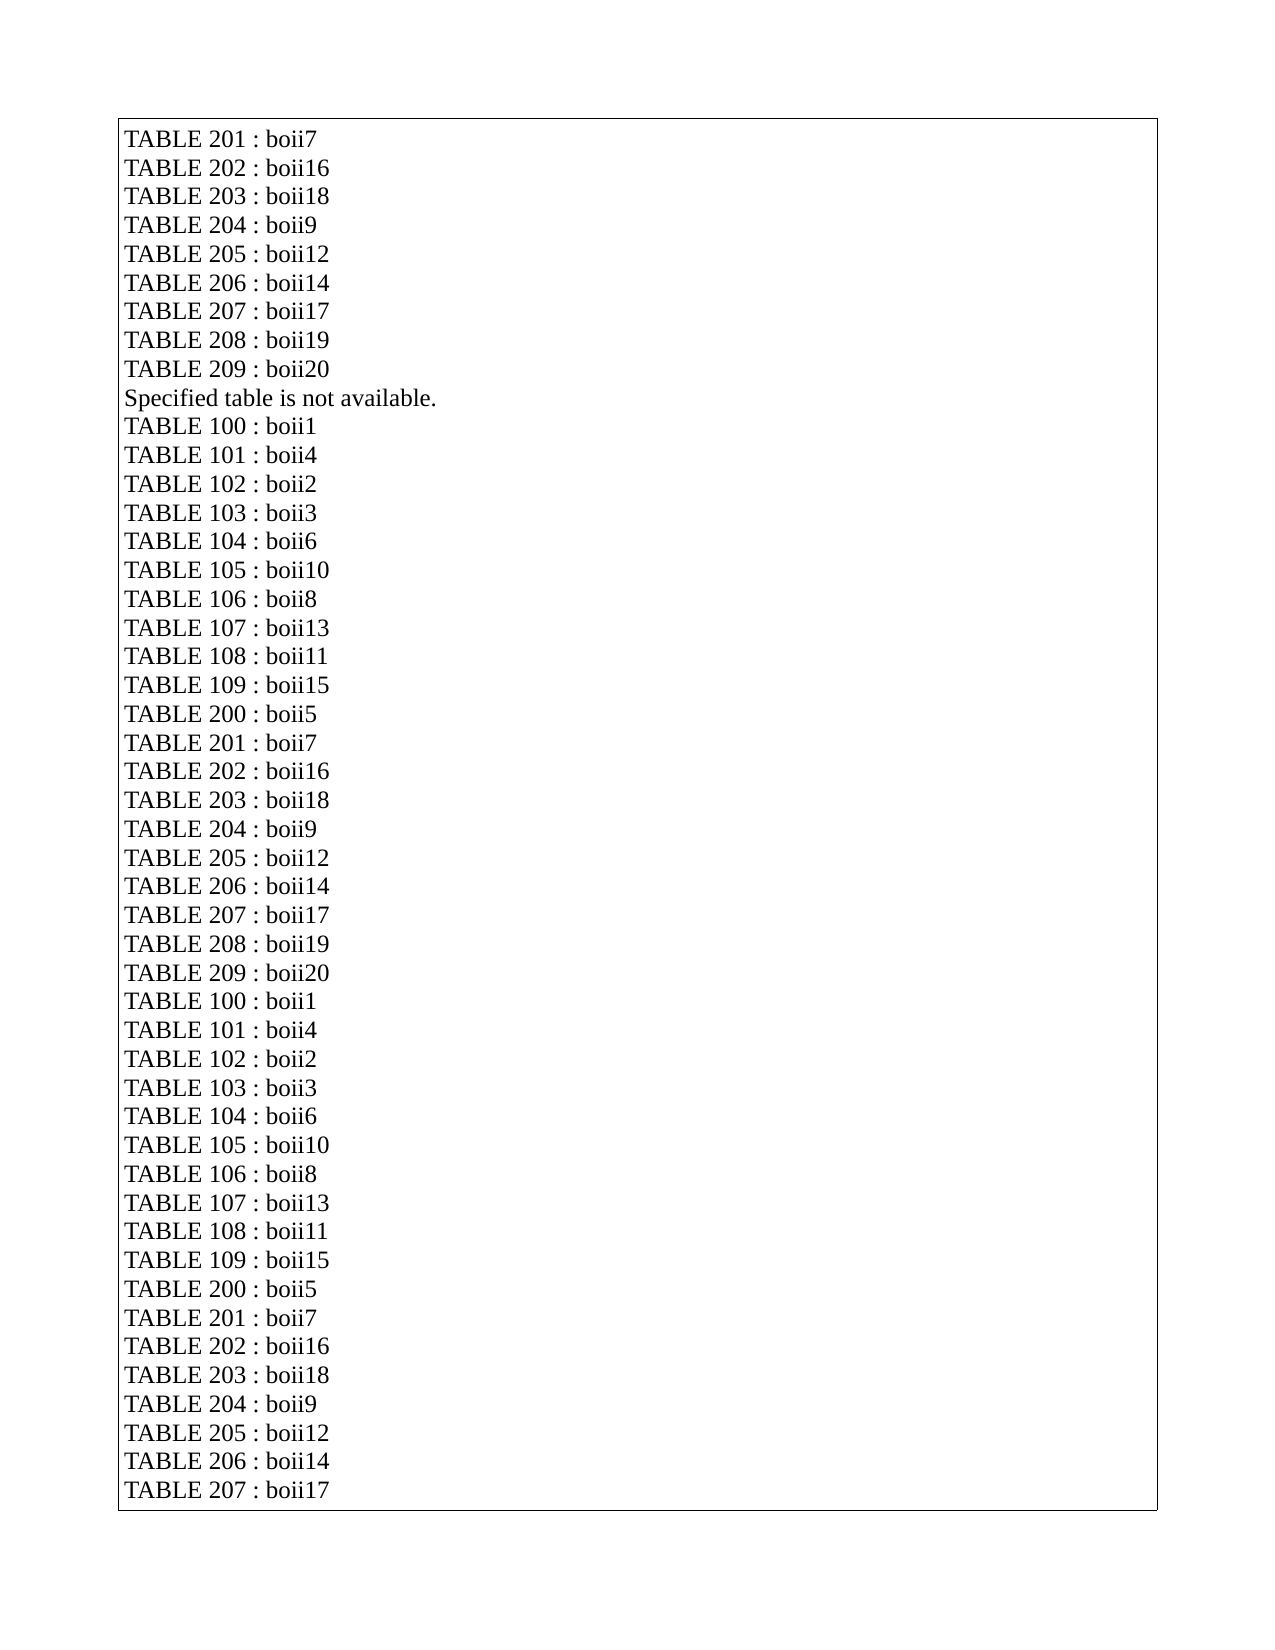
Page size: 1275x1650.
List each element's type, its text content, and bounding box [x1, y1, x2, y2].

table_header TABLE 201 : boii7 TABLE 202 : boii16 TABLE 203 : boii18 TABLE 204 : boii9 TABLE 205 : boii12 TABLE 206 : boii14 TABLE 207 : boii17 TABLE 208 : boii19 TABLE 209 : boii20 Specified table is not available. TABLE 100 : boii1 TABLE 101 : boii4 TABLE 102 : boii2 TABLE 103 : boii3 TABLE 104 : boii6 TABLE 105 : boii10 TABLE 106 : boii8 TABLE 107 : boii13 TABLE 108 : boii11 TABLE 109 : boii15 TABLE 200 : boii5 TABLE 201 : boii7 TABLE 202 : boii16 TABLE 203 : boii18 TABLE 204 : boii9 TABLE 205 : boii12 TABLE 206 : boii14 TABLE 207 : boii17 TABLE 208 : boii19 TABLE 209 : boii20 TABLE 100 : boii1 TABLE 101 : boii4 TABLE 102 : boii2 TABLE 103 : boii3 TABLE 104 : boii6 TABLE 105 : boii10 TABLE 106 : boii8 TABLE 107 : boii13 TABLE 108 : boii11 TABLE 109 : boii15 TABLE 200 : boii5 TABLE 201 : boii7 TABLE 202 : boii16 TABLE 203 : boii18 TABLE 204 : boii9 TABLE 205 : boii12 TABLE 206 : boii14 TABLE 207 : boii17 [119, 119, 1157, 1510]
